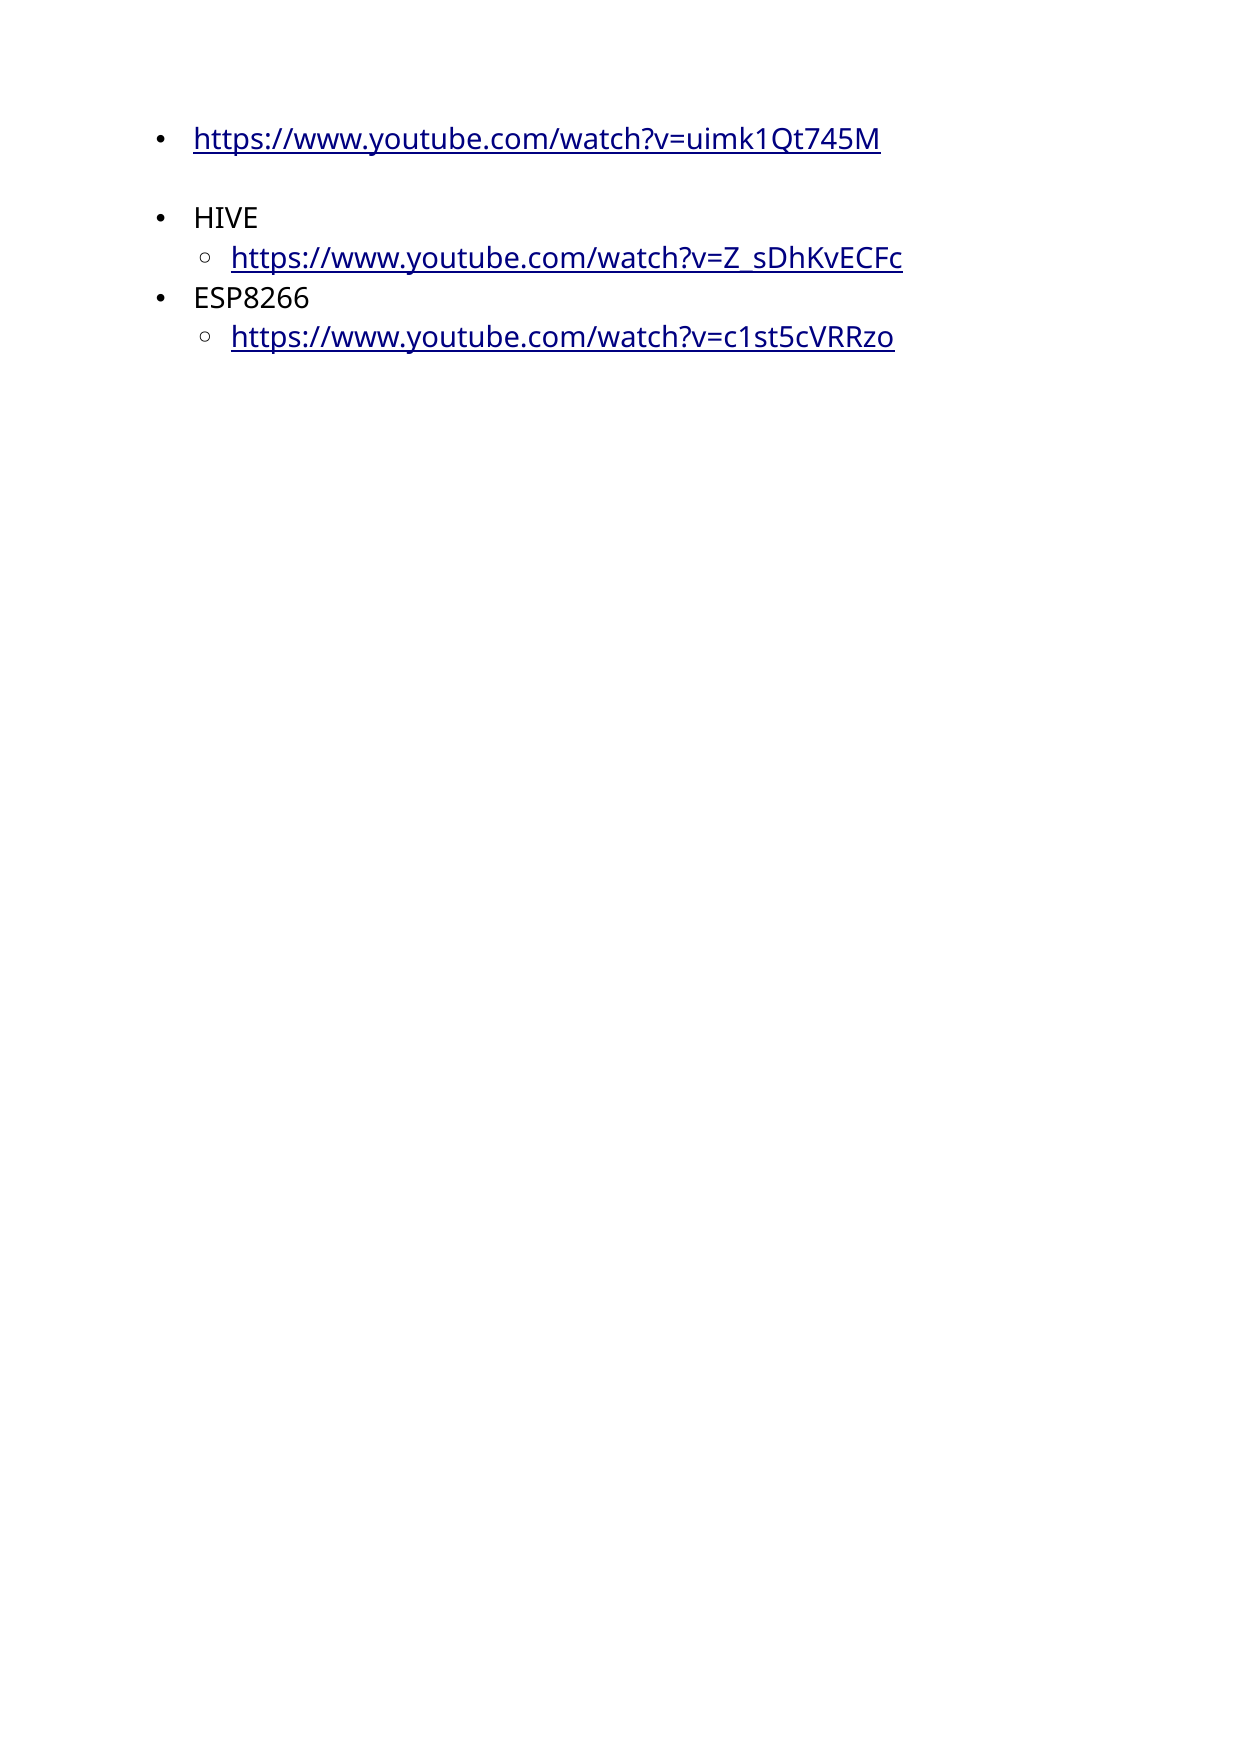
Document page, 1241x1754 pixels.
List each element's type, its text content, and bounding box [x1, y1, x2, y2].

list https://www.youtube.com/watch?v=Z_sDhKvECFc [193, 237, 1122, 277]
list https://www.youtube.com/watch?v=c1st5cVRRzo [193, 317, 1122, 356]
list ESP8266 [156, 277, 1122, 317]
list https://www.youtube.com/watch?v=uimk1Qt745M [156, 118, 1122, 158]
list HIVE [156, 197, 1122, 237]
